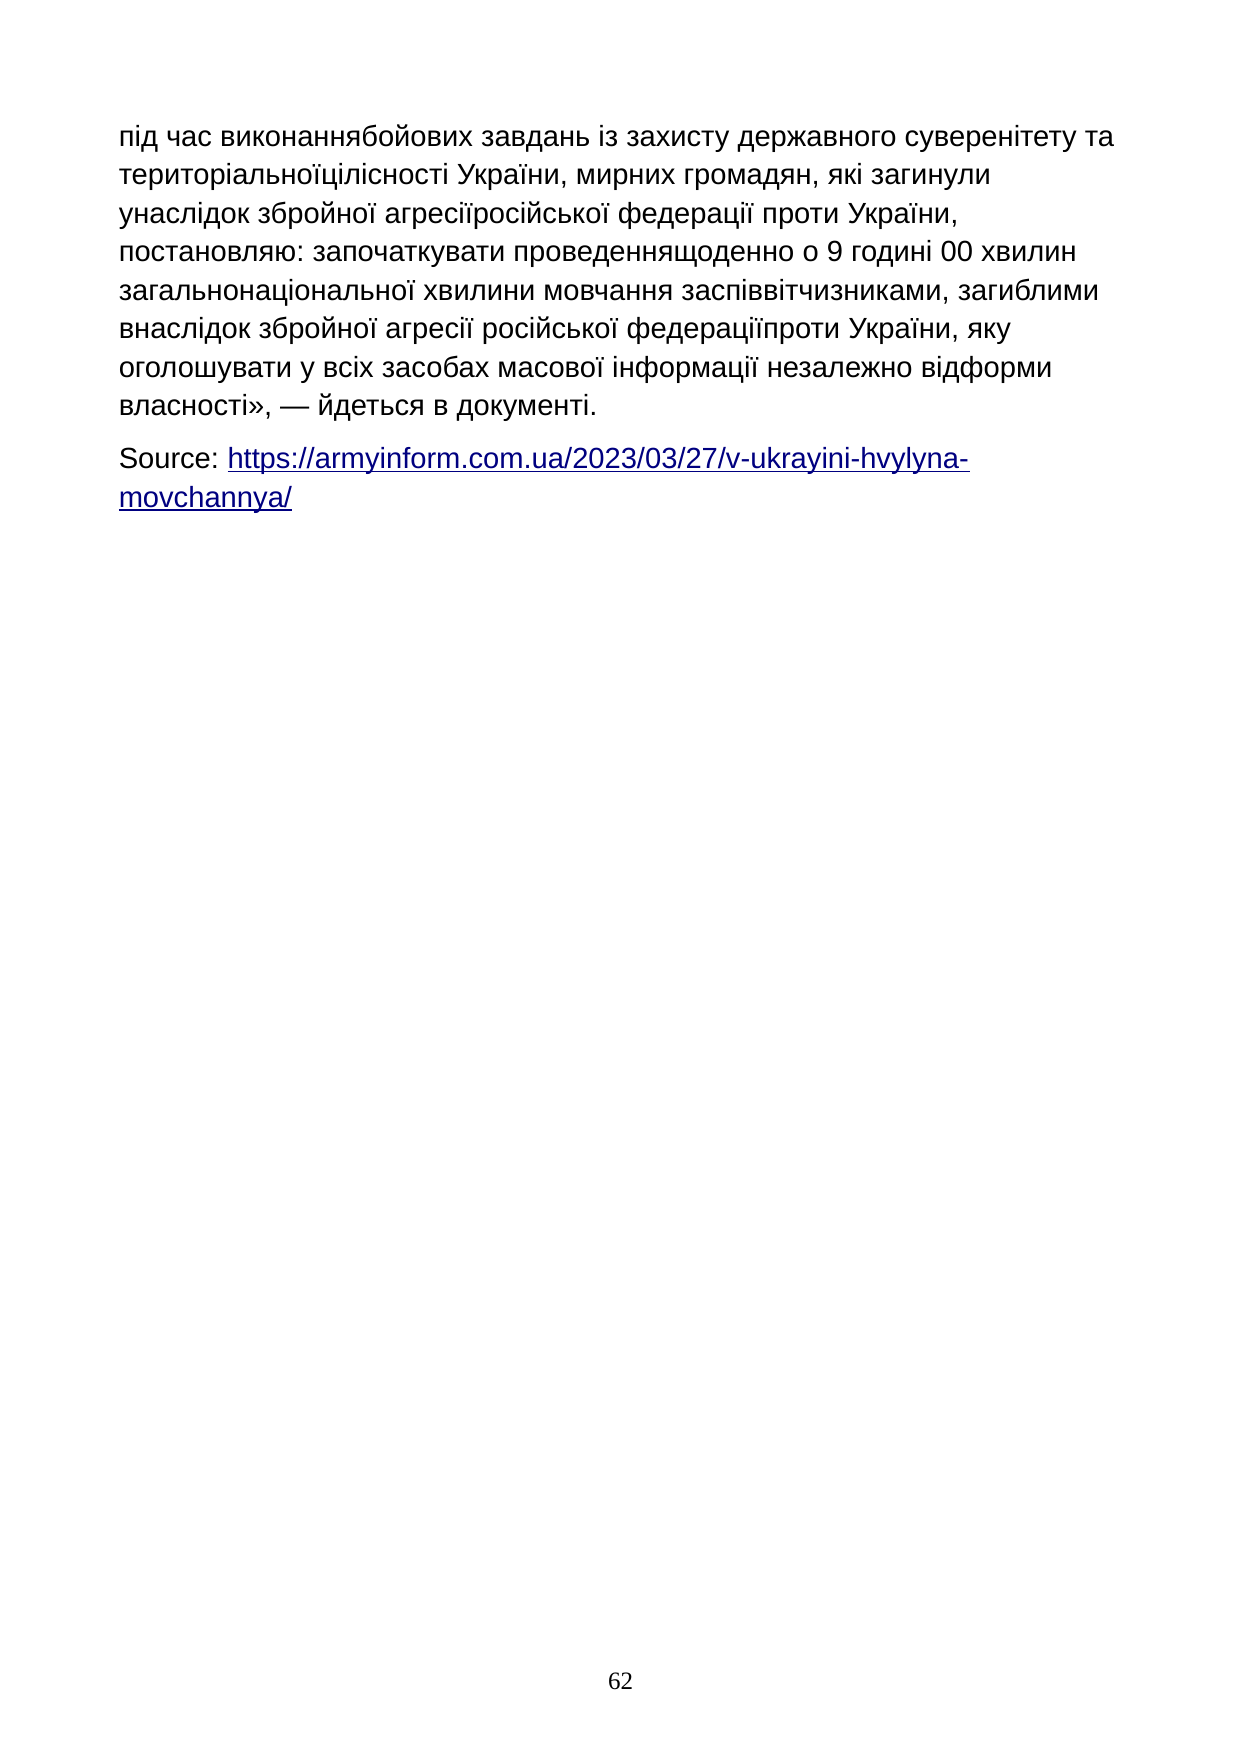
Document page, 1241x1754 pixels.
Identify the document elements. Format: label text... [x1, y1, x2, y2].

text Source: https://armyinform.com.ua/2023/03/27/v-ukrayini-hvylyna-movchannya/ [118, 441, 1122, 513]
text під час виконаннябойових завдань із захисту державного суверенітету та територіальноїцілісності України, мирних громадян, які загинули унаслідок збройної агресіїросійської федерації проти України, постановляю: започаткувати проведеннящоденно о 9 годині 00 хвилин загальнонаціональної хвилини мовчання заспіввітчизниками, загиблими внаслідок збройної агресії російської федераціїпроти України, яку оголошувати у всіх засобах масової інформації незалежно відформи власності», — йдеться в документі. [118, 118, 1122, 422]
